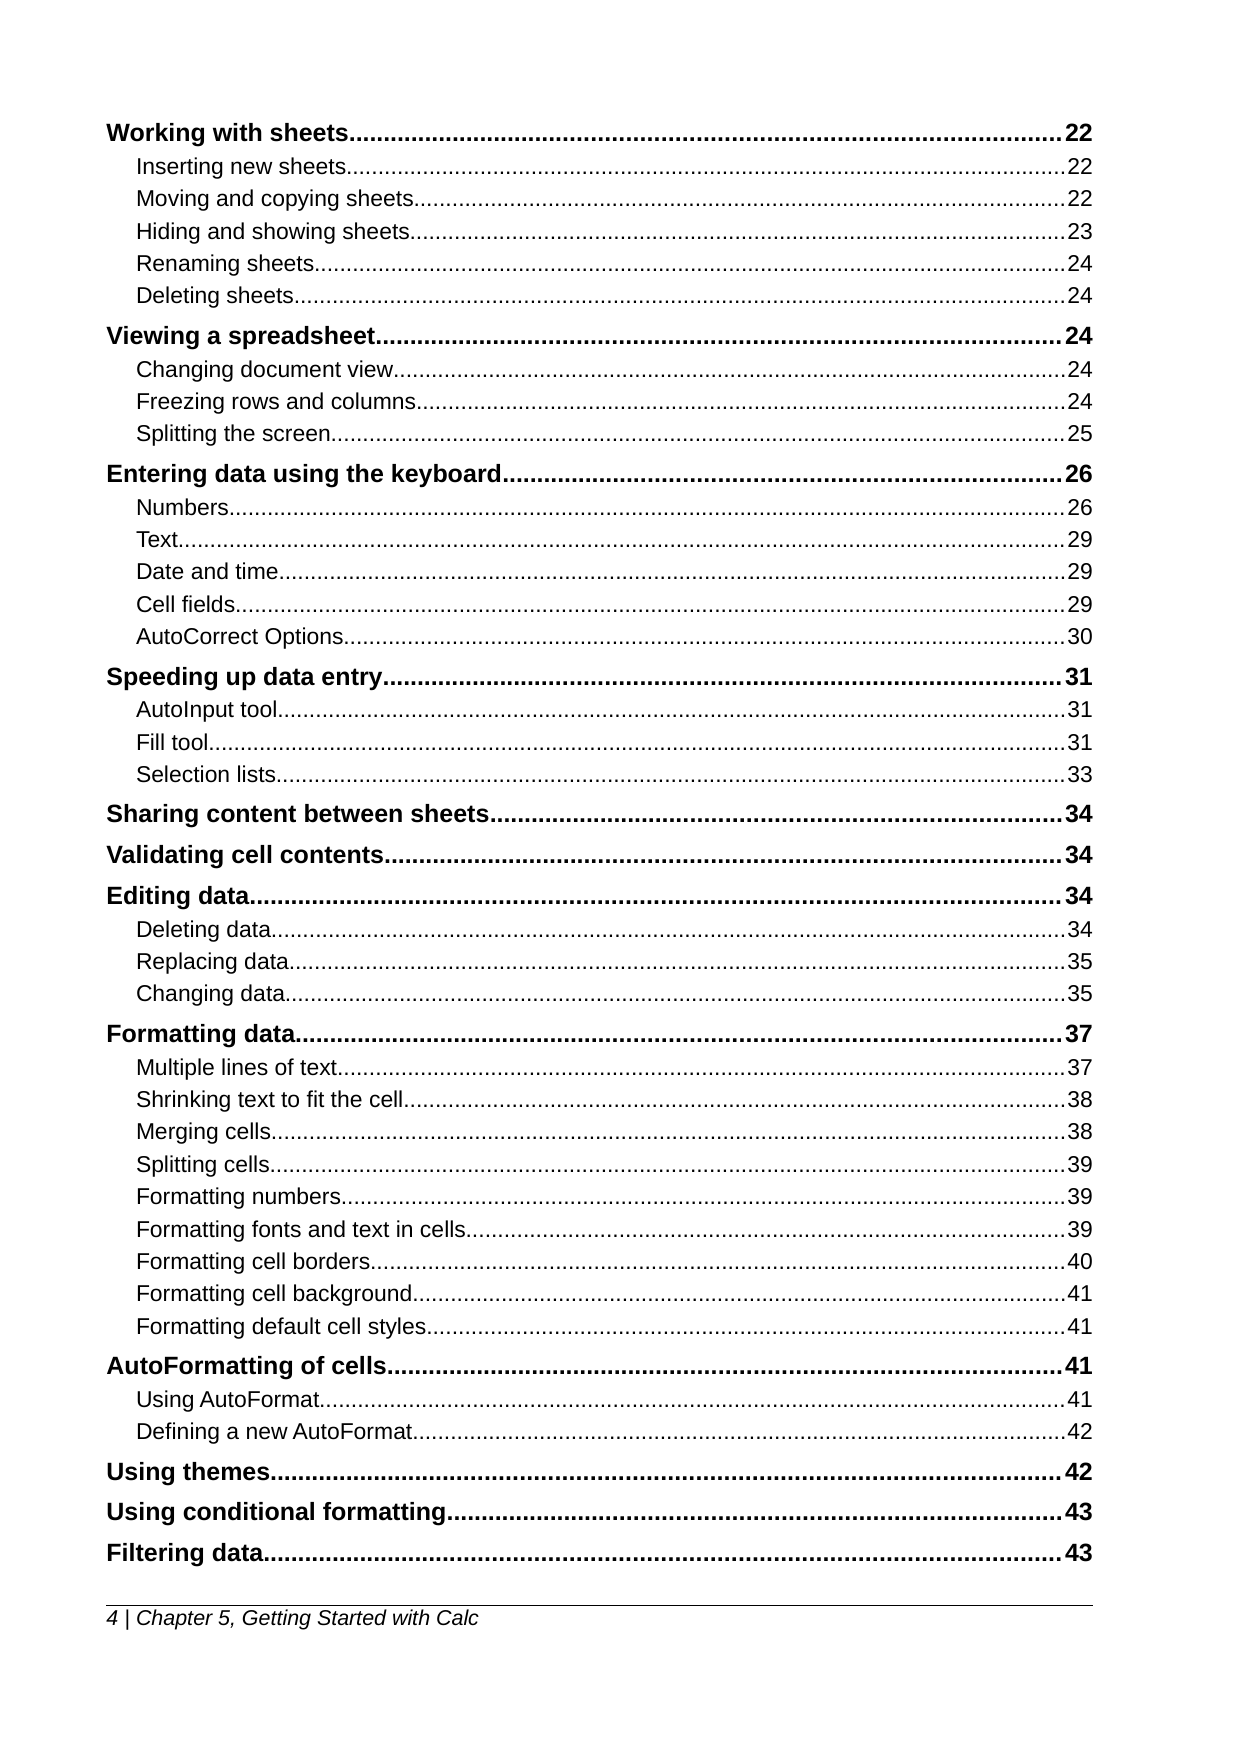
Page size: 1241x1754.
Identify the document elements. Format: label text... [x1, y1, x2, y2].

text Numbers 26 [136, 493, 1093, 520]
text Editing data 34 [106, 881, 1093, 909]
text Entering data using the keyboard 26 [106, 459, 1093, 487]
text Fill tool 31 [136, 729, 1093, 755]
text Working with sheets 22 [106, 118, 1093, 147]
text Sharing content between sheets 34 [106, 799, 1093, 828]
text Formatting cell borders 40 [136, 1248, 1093, 1274]
text Validating cell contents 34 [106, 840, 1093, 869]
text AutoCorrect Options 30 [136, 623, 1093, 649]
text Formatting numbers 39 [136, 1183, 1093, 1209]
text Formatting cell background 41 [136, 1280, 1093, 1307]
text Hiding and showing sheets 23 [136, 218, 1093, 244]
text Changing data 35 [136, 980, 1093, 1007]
text Using conditional formatting 43 [106, 1497, 1093, 1526]
text Cell fields 29 [136, 591, 1093, 617]
text Formatting data 37 [106, 1019, 1093, 1047]
text Changing document view 24 [136, 356, 1093, 382]
text Defining a new AutoFormat 42 [136, 1418, 1093, 1444]
text Using AutoFormat 41 [136, 1386, 1093, 1412]
text Splitting cells 39 [136, 1151, 1093, 1177]
text Moving and copying sheets 22 [136, 185, 1093, 212]
text Using themes 42 [106, 1457, 1093, 1485]
text Freezing rows and columns 24 [136, 388, 1093, 414]
text AutoInput tool 31 [136, 696, 1093, 723]
text Replacing data 35 [136, 948, 1093, 974]
text Renaming sheets 24 [136, 250, 1093, 276]
text Splitting the screen 25 [136, 420, 1093, 447]
text AutoFormatting of cells 41 [106, 1351, 1093, 1380]
text Formatting default cell styles 41 [136, 1313, 1093, 1339]
text Inserting new sheets 22 [136, 153, 1093, 179]
text Formatting fonts and text in cells 39 [136, 1216, 1093, 1242]
text Filtering data 43 [106, 1538, 1093, 1567]
text Deleting data 34 [136, 916, 1093, 942]
text Date and time 29 [136, 558, 1093, 585]
text Deleting sheets 24 [136, 282, 1093, 309]
text Text 29 [136, 526, 1093, 552]
text Selection lists 33 [136, 761, 1093, 787]
text Multiple lines of text 37 [136, 1053, 1093, 1080]
text Merging cells 38 [136, 1118, 1093, 1145]
text Viewing a spreadsheet 24 [106, 321, 1093, 349]
text Shrinking text to fit the cell 38 [136, 1086, 1093, 1112]
text Speeding up data entry 31 [106, 661, 1093, 690]
